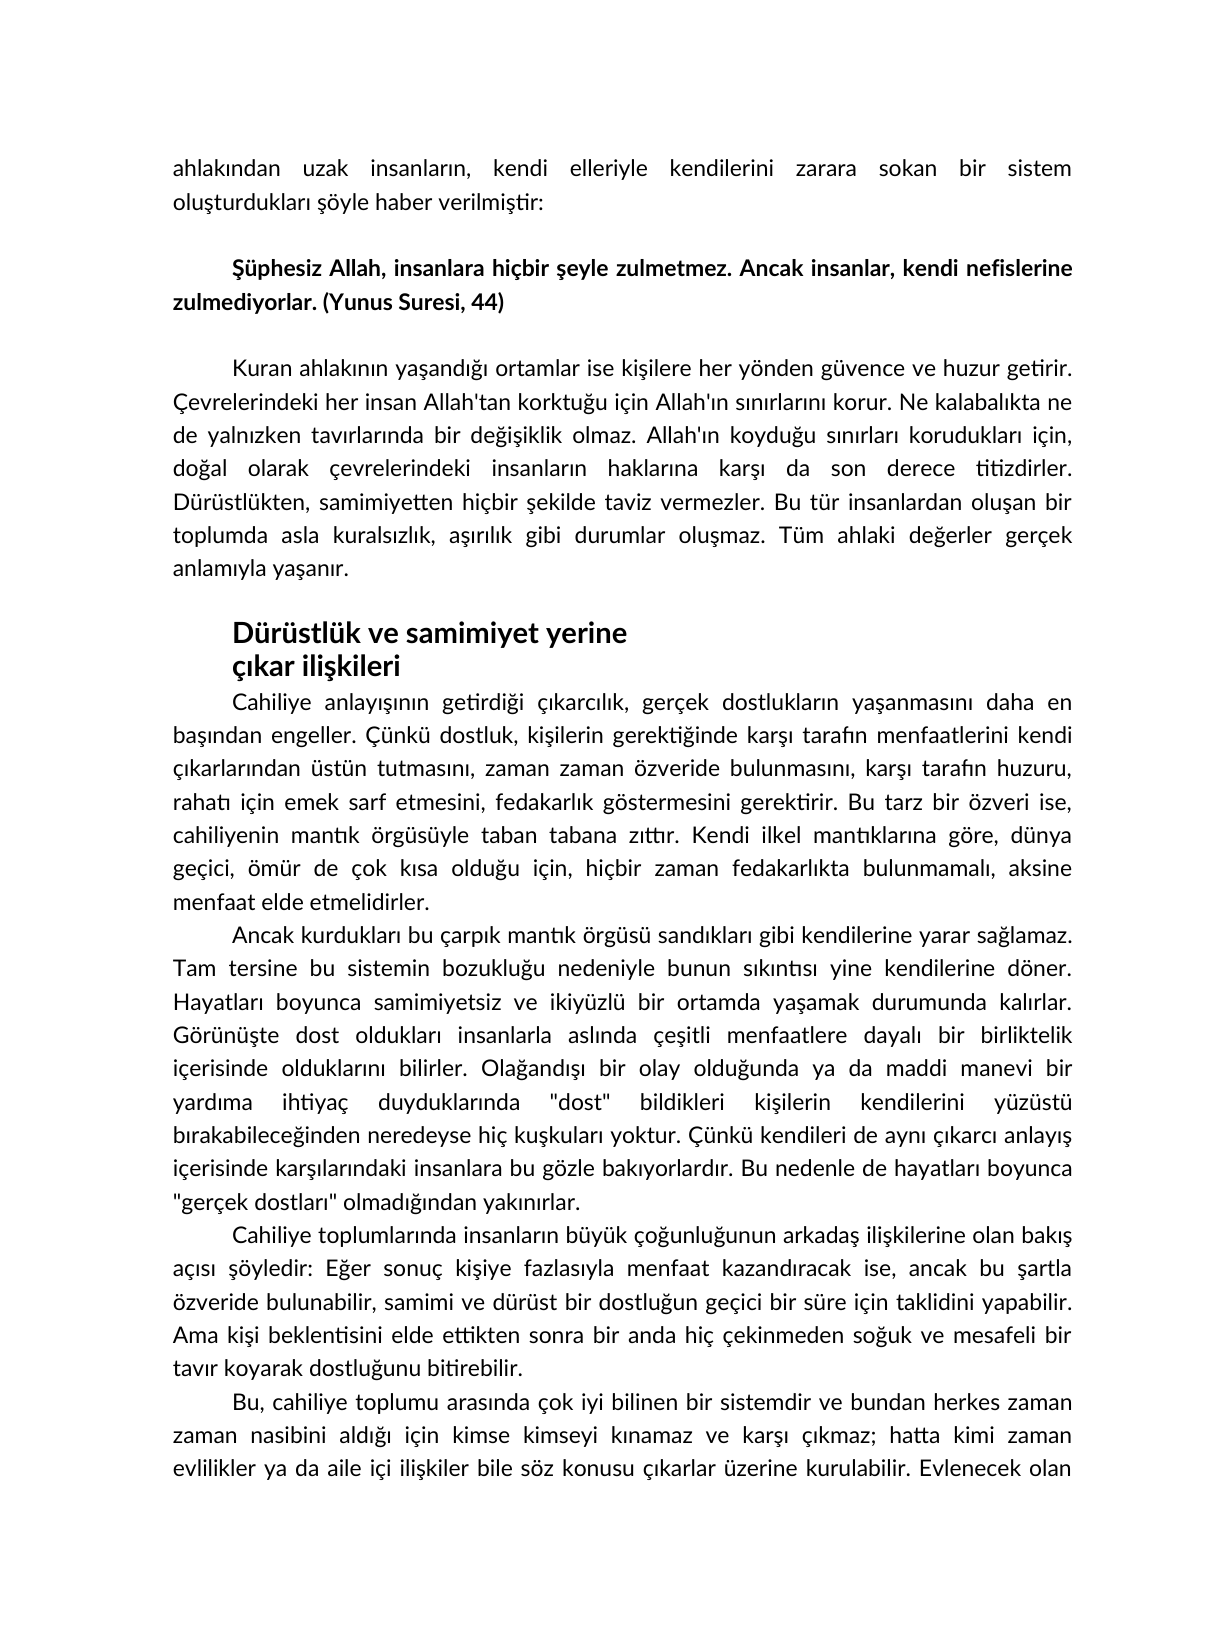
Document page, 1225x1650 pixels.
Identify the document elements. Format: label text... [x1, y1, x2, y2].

text Cahiliye anlayışının getirdiği çıkarcılık, gerçek dostlukların yaşanmasını daha en başından engeller. Çünkü dostluk, kişilerin gerektiğinde karşı tarafın menfaatlerini kendi çıkarlarından üstün tutmasını, zaman zaman özveride bulunmasını, karşı tarafın huzuru, rahatı için emek sarf etmesini, fedakarlık göstermesini gerektirir. Bu tarz bir özveri ise, cahiliyenin mantık örgüsüyle taban tabana zıttır. Kendi ilkel mantıklarına göre, dünya geçici, ömür de çok kısa olduğu için, hiçbir zaman fedakarlıkta bulunmamalı, aksine menfaat elde etmelidirler. [173, 683, 1073, 917]
text ahlakından uzak insanların, kendi elleriyle kendilerini zarara sokan bir sistem oluşturdukları şöyle haber verilmiştir: [173, 150, 1073, 217]
subtitle çıkar ilişkileri [173, 650, 1073, 683]
subtitle Dürüstlük ve samimiyet yerine [173, 617, 1073, 650]
text Bu, cahiliye toplumu arasında çok iyi bilinen bir sistemdir ve bundan herkes zaman zaman nasibini aldığı için kimse kimseyi kınamaz ve karşı çıkmaz; hatta kimi zaman evlilikler ya da aile içi ilişkiler bile söz konusu çıkarlar üzerine kurulabilir. Evlenecek olan [173, 1383, 1073, 1483]
text Cahiliye toplumlarında insanların büyük çoğunluğunun arkadaş ilişkilerine olan bakış açısı şöyledir: Eğer sonuç kişiye fazlasıyla menfaat kazandıracak ise, ancak bu şartla özveride bulunabilir, samimi ve dürüst bir dostluğun geçici bir süre için taklidini yapabilir. Ama kişi beklentisini elde ettikten sonra bir anda hiç çekinmeden soğuk ve mesafeli bir tavır koyarak dostluğunu bitirebilir. [173, 1217, 1073, 1383]
text Ancak kurdukları bu çarpık mantık örgüsü sandıkları gibi kendilerine yarar sağlamaz. Tam tersine bu sistemin bozukluğu nedeniyle bunun sıkıntısı yine kendilerine döner. Hayatları boyunca samimiyetsiz ve ikiyüzlü bir ortamda yaşamak durumunda kalırlar. Görünüşte dost oldukları insanlarla aslında çeşitli menfaatlere dayalı bir birliktelik içerisinde olduklarını bilirler. Olağandışı bir olay olduğunda ya da maddi manevi bir yardıma ihtiyaç duyduklarında "dost" bildikleri kişilerin kendilerini yüzüstü bırakabileceğinden neredeyse hiç kuşkuları yoktur. Çünkü kendileri de aynı çıkarcı anlayış içerisinde karşılarındaki insanlara bu gözle bakıyorlardır. Bu nedenle de hayatları boyunca "gerçek dostları" olmadığından yakınırlar. [173, 917, 1073, 1217]
text Kuran ahlakının yaşandığı ortamlar ise kişilere her yönden güvence ve huzur getirir. Çevrelerindeki her insan Allah'tan korktuğu için Allah'ın sınırlarını korur. Ne kalabalıkta ne de yalnızken tavırlarında bir değişiklik olmaz. Allah'ın koyduğu sınırları korudukları için, doğal olarak çevrelerindeki insanların haklarına karşı da son derece titizdirler. Dürüstlükten, samimiyetten hiçbir şekilde taviz vermezler. Bu tür insanlardan oluşan bir toplumda asla kuralsızlık, aşırılık gibi durumlar oluşmaz. Tüm ahlaki değerler gerçek anlamıyla yaşanır. [173, 350, 1073, 583]
text Şüphesiz Allah, insanlara hiçbir şeyle zulmetmez. Ancak insanlar, kendi nefislerine zulmediyorlar. (Yunus Suresi, 44) [173, 250, 1073, 317]
